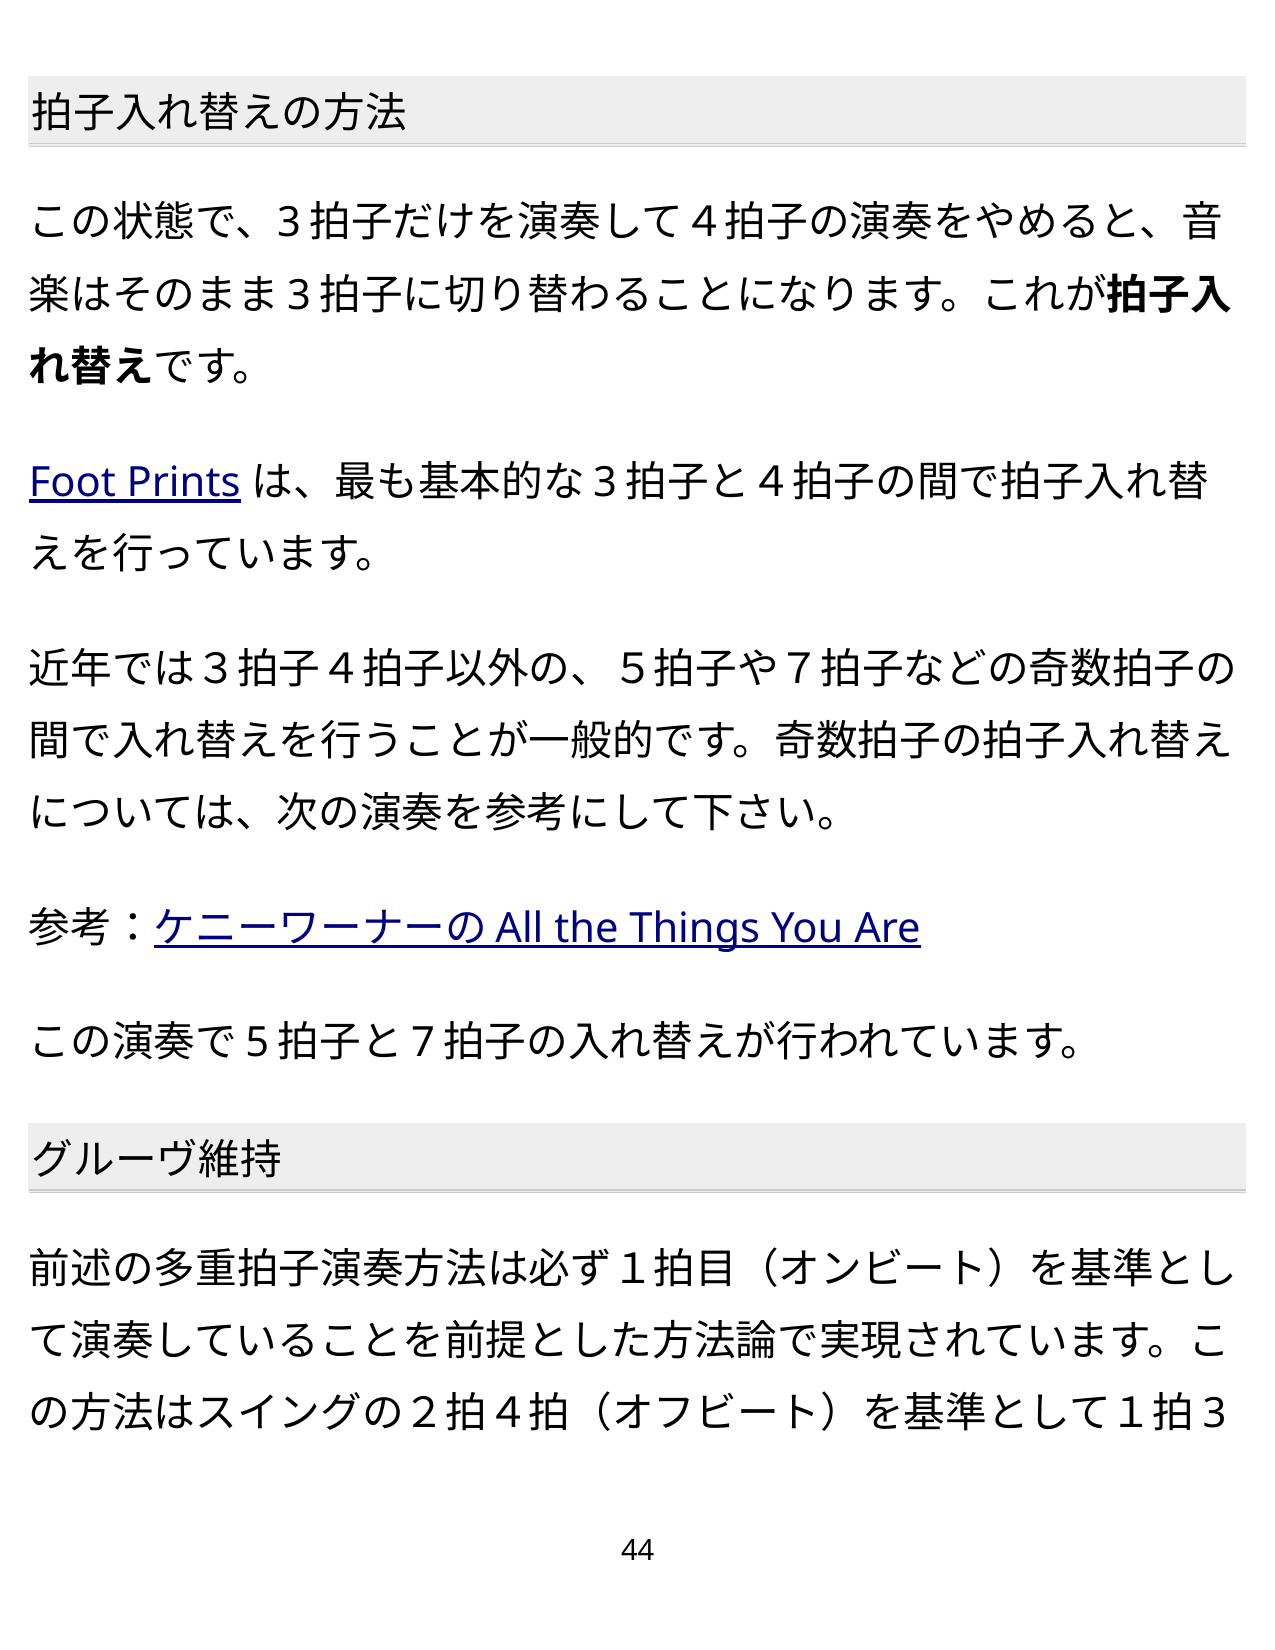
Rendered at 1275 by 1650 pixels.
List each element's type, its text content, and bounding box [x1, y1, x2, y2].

text 近年では３拍子４拍子以外の、５拍子や７拍子などの奇数拍子の間で入れ替えを行うことが一般的です。奇数拍子の拍子入れ替えについては、次の演奏を参考にして下さい。 [28, 635, 1246, 840]
text この演奏で5拍子と7拍子の入れ替えが行われています。 [28, 1008, 1246, 1069]
text この状態で、3拍子だけを演奏して４拍子の演奏をやめると、音楽はそのまま3拍子に切り替わることになります。これが拍子入れ替えです。 [28, 188, 1246, 394]
text 参考：ケニーワーナーのAll the Things You Are [28, 894, 1246, 954]
subtitle グルーヴ維持 [28, 1123, 1246, 1192]
text 前述の多重拍子演奏方法は必ず１拍目（オンビート）を基準として演奏していることを前提とした方法論で実現されています。この方法はスイングの２拍４拍（オフビート）を基準として１拍3 [28, 1235, 1246, 1440]
subtitle 拍子入れ替えの方法 [28, 76, 1246, 146]
text Foot Prints は、最も基本的な3拍子と４拍子の間で拍子入れ替えを行っています。 [28, 448, 1246, 581]
